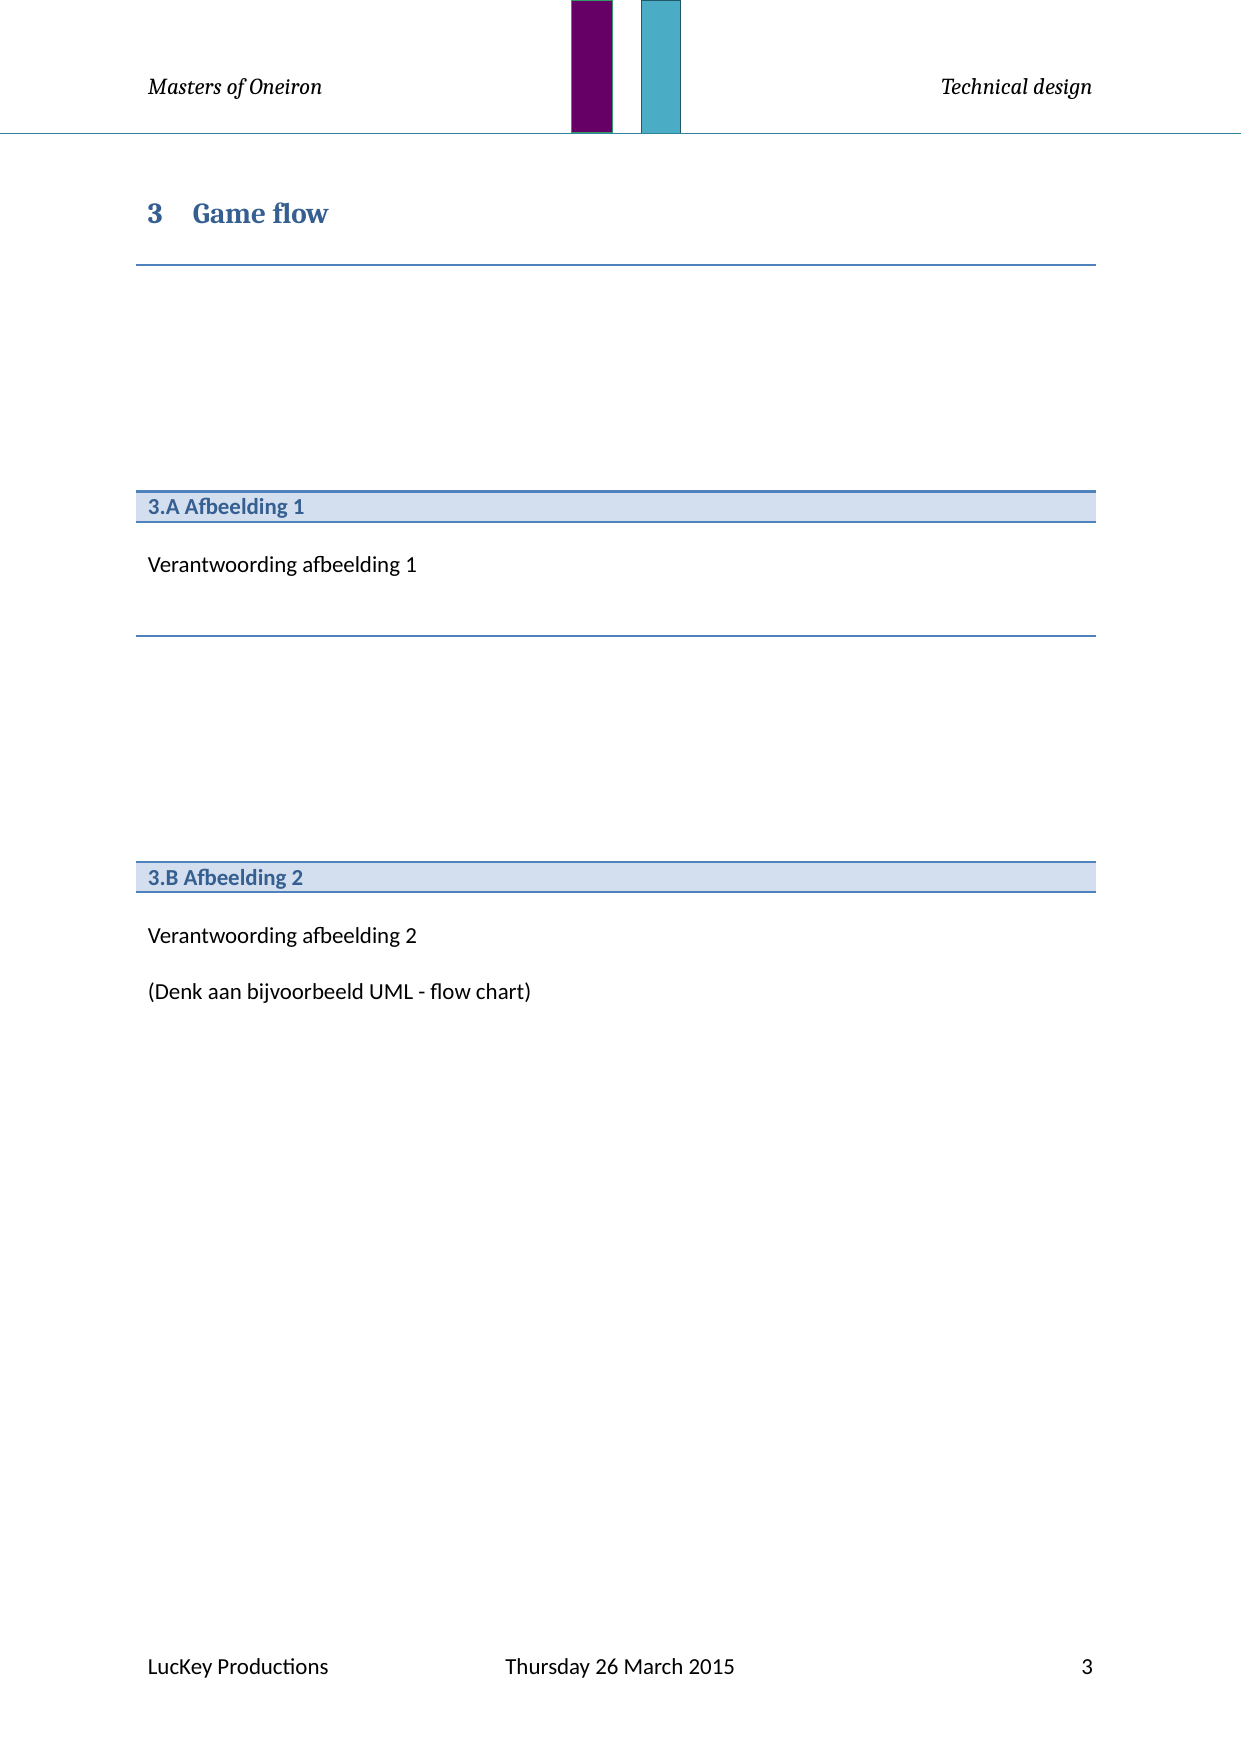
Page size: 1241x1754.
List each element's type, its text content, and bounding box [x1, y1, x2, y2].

table_header [136, 266, 1096, 490]
table_cell 3.B Afbeelding 2 [136, 863, 1096, 891]
text Verantwoording afbeelding 2 [148, 921, 1093, 949]
table_header [136, 637, 1096, 861]
text (Denk aan bijvoorbeeld UML - flow chart) [148, 977, 1093, 1005]
subtitle Game flow [148, 198, 1093, 231]
table_cell 3.A Afbeelding 1 [136, 493, 1096, 521]
text Verantwoording afbeelding 1 [148, 551, 1093, 579]
